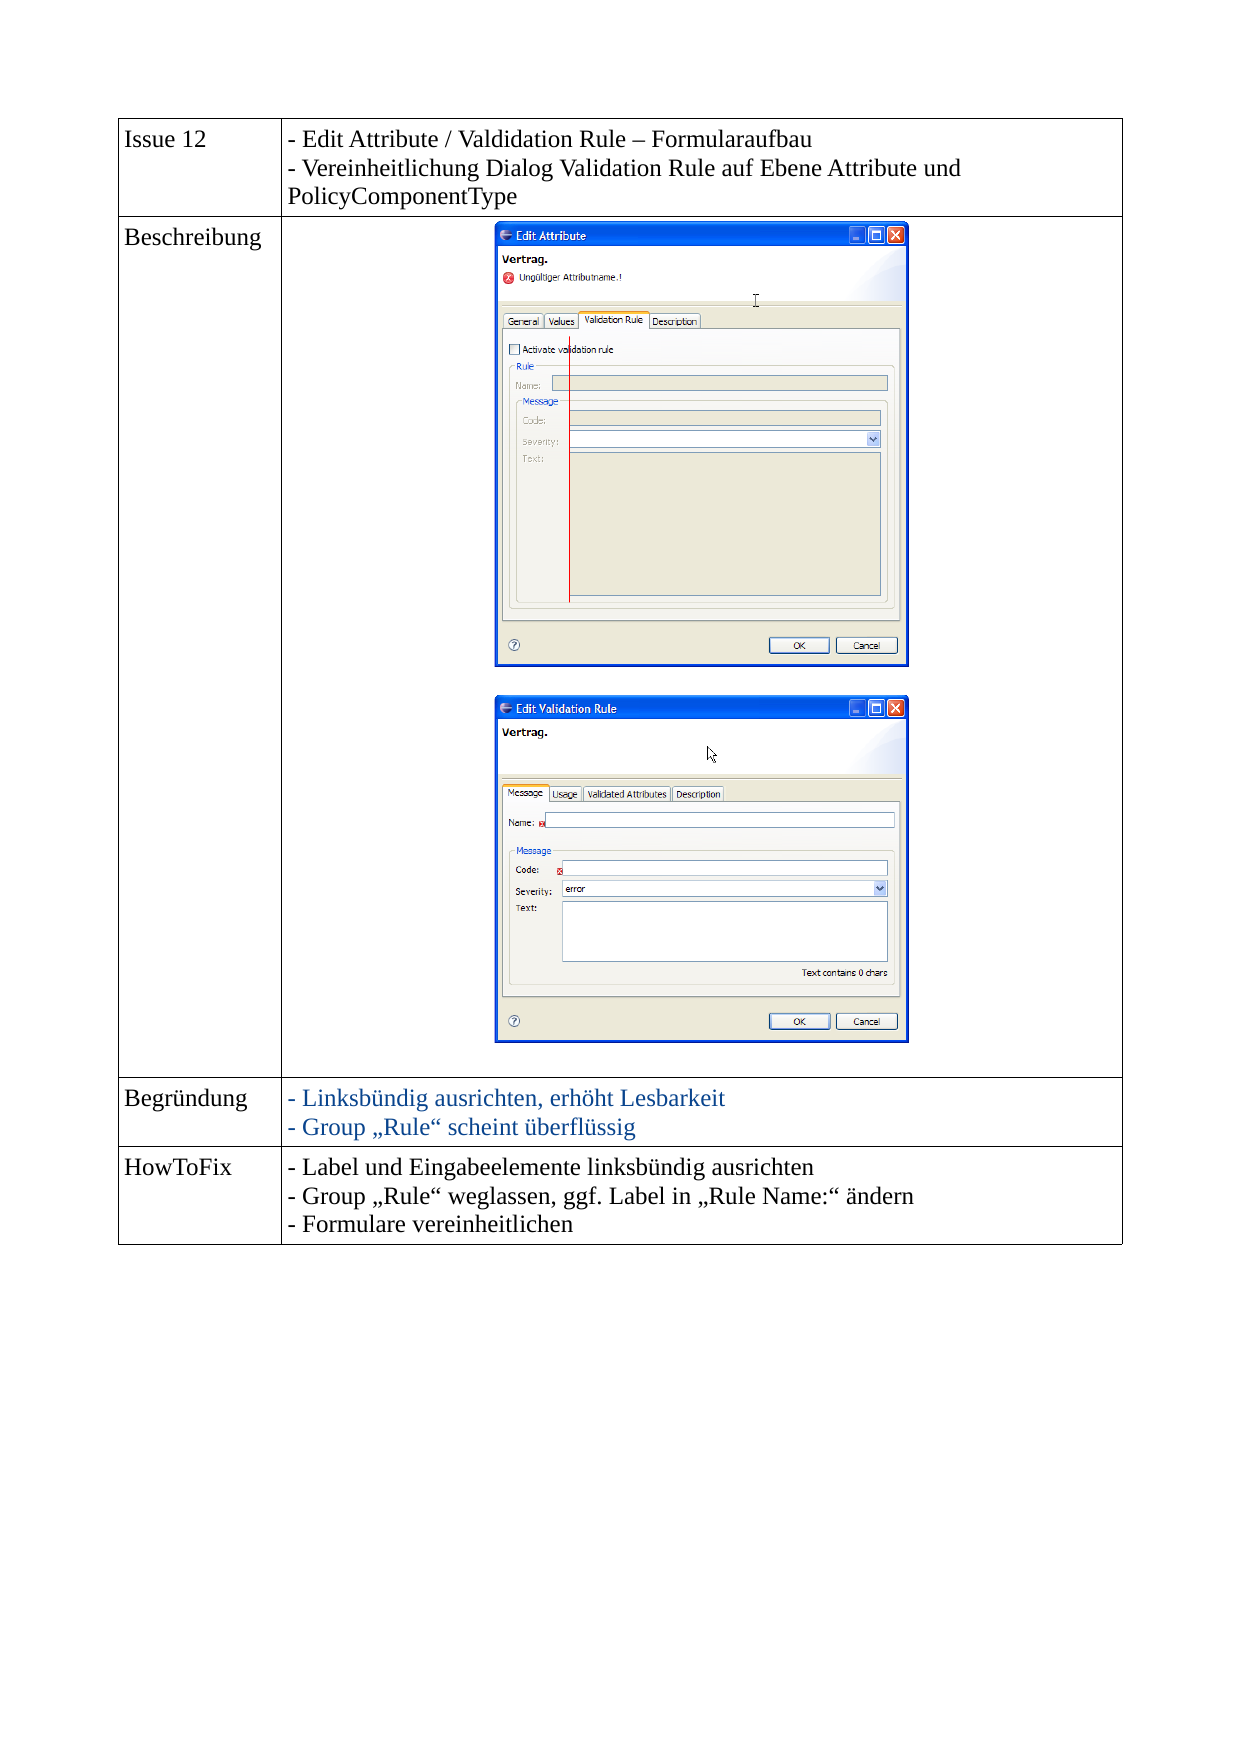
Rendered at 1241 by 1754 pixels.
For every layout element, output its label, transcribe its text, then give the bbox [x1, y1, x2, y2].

table_cell Beschreibung [119, 217, 281, 1077]
table_cell Begründung [119, 1078, 281, 1146]
picture [494, 221, 909, 667]
table_header - Edit Attribute / Valdidation Rule – Formularaufbau - Vereinheitlichung Dialog Validation Rule auf Ebene Attribute und PolicyComponentType [282, 119, 1122, 216]
table_cell HowToFix [119, 1147, 281, 1244]
table_cell - Linksbündig ausrichten, erhöht Lesbarkeit - Group „Rule“ scheint überflüssig [282, 1078, 1122, 1146]
picture [494, 695, 909, 1043]
table_header Issue 12 [119, 119, 281, 216]
table_cell [282, 217, 1122, 1077]
table_cell - Label und Eingabeelemente linksbündig ausrichten - Group „Rule“ weglassen, ggf. Label in „Rule Name:“ ändern - Formulare vereinheitlichen [282, 1147, 1122, 1244]
